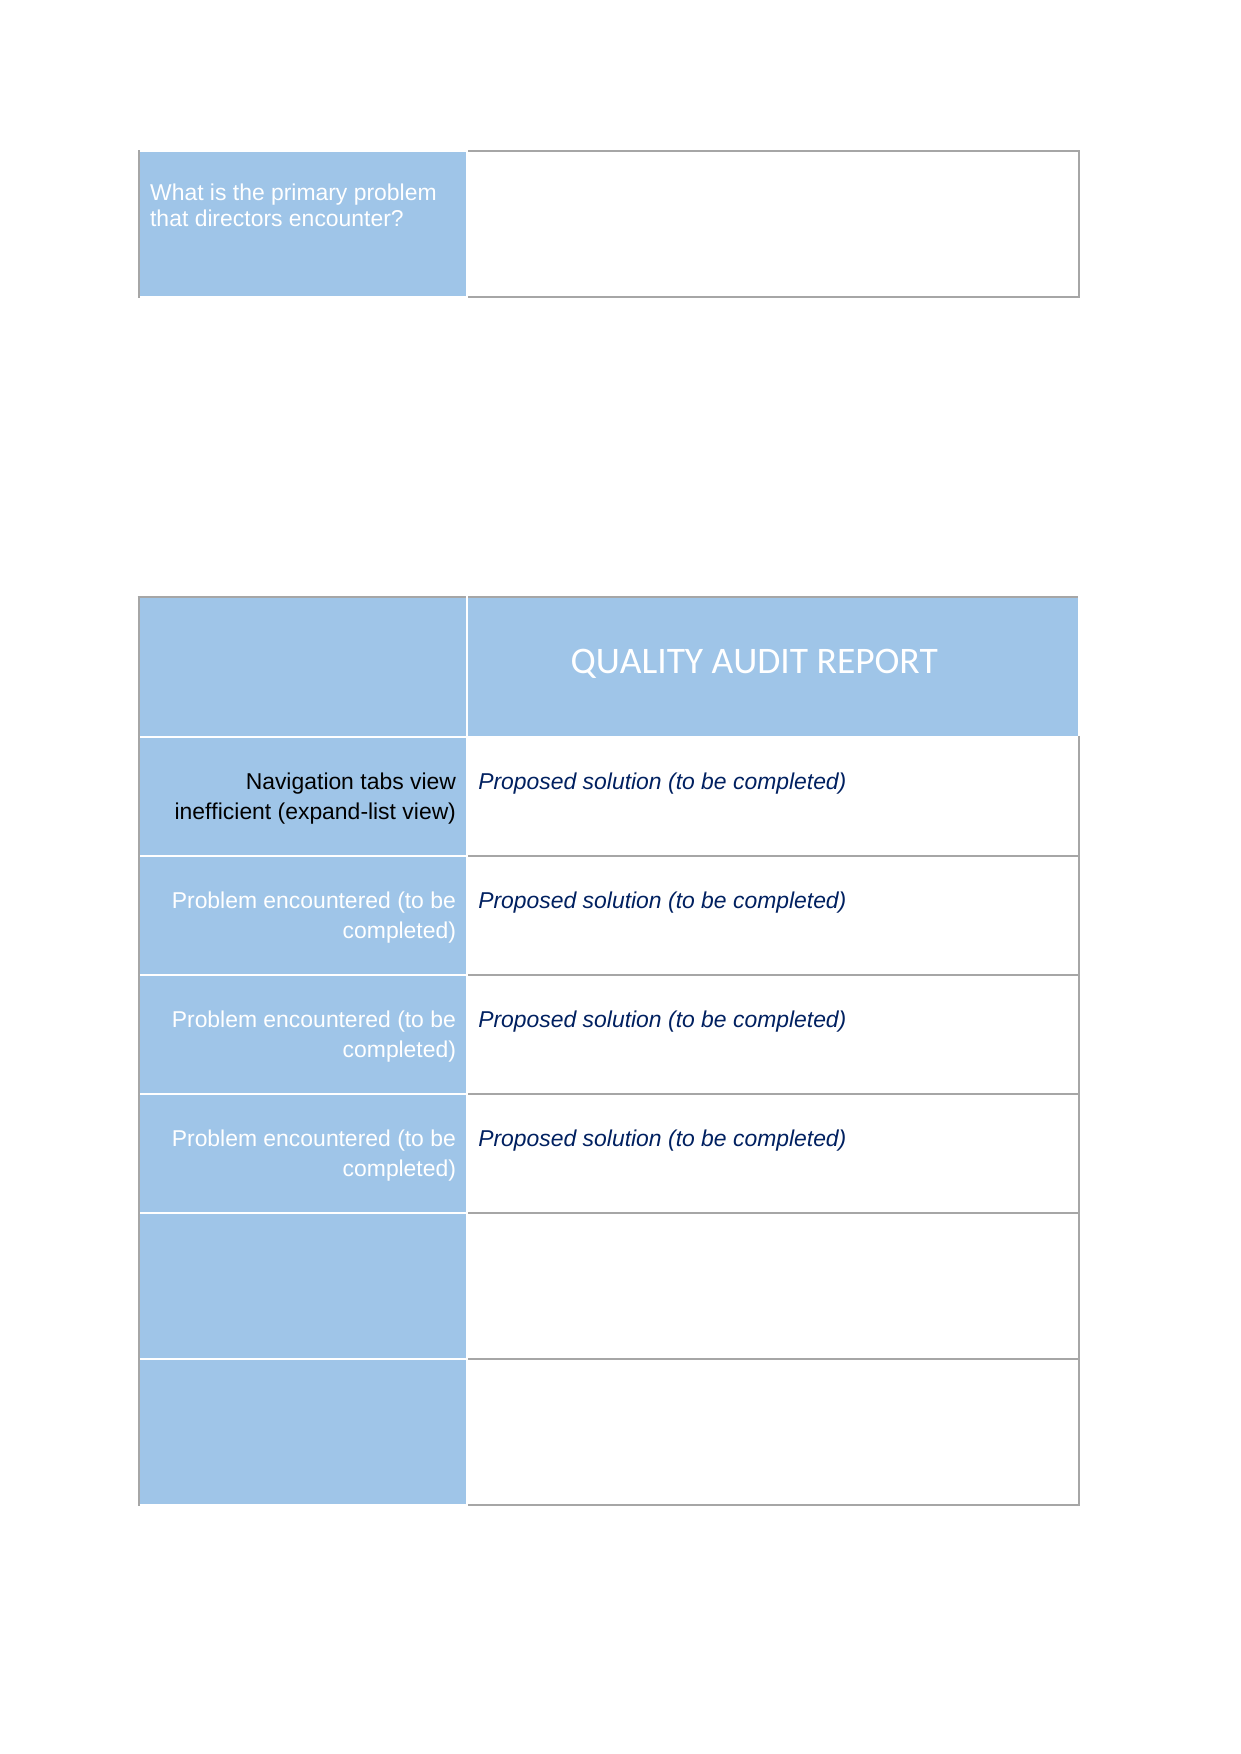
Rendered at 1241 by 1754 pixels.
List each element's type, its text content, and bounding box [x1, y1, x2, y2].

table_cell Proposed solution (to be completed) [468, 738, 1078, 855]
table_cell [467, 1506, 681, 1532]
table_cell Problem encountered (to be completed) [140, 857, 466, 974]
table_cell [468, 1360, 1078, 1504]
table_cell [468, 1214, 1078, 1358]
table_cell [1039, 298, 1079, 324]
table_cell What is the primary problem that directors encounter? [140, 152, 466, 296]
table_cell [681, 1506, 1039, 1532]
table_header [140, 598, 466, 736]
table_cell [467, 298, 681, 324]
table_header QUALITY AUDIT REPORT [468, 598, 1078, 736]
table_cell Problem encountered (to be completed) [140, 1095, 466, 1212]
table_cell [139, 1506, 467, 1532]
table_cell Proposed solution (to be completed) [468, 976, 1078, 1093]
table_cell [468, 152, 1078, 296]
table_cell [140, 1360, 466, 1504]
table_cell [1039, 1506, 1079, 1532]
table_cell Proposed solution (to be completed) [468, 857, 1078, 974]
table_cell [681, 298, 1039, 324]
table_cell Problem encountered (to be completed) [140, 976, 466, 1093]
table_cell [140, 1214, 466, 1358]
table_cell Navigation tabs view inefficient (expand-list view) [140, 738, 466, 855]
table_cell Proposed solution (to be completed) [468, 1095, 1078, 1212]
table_cell [139, 298, 467, 324]
